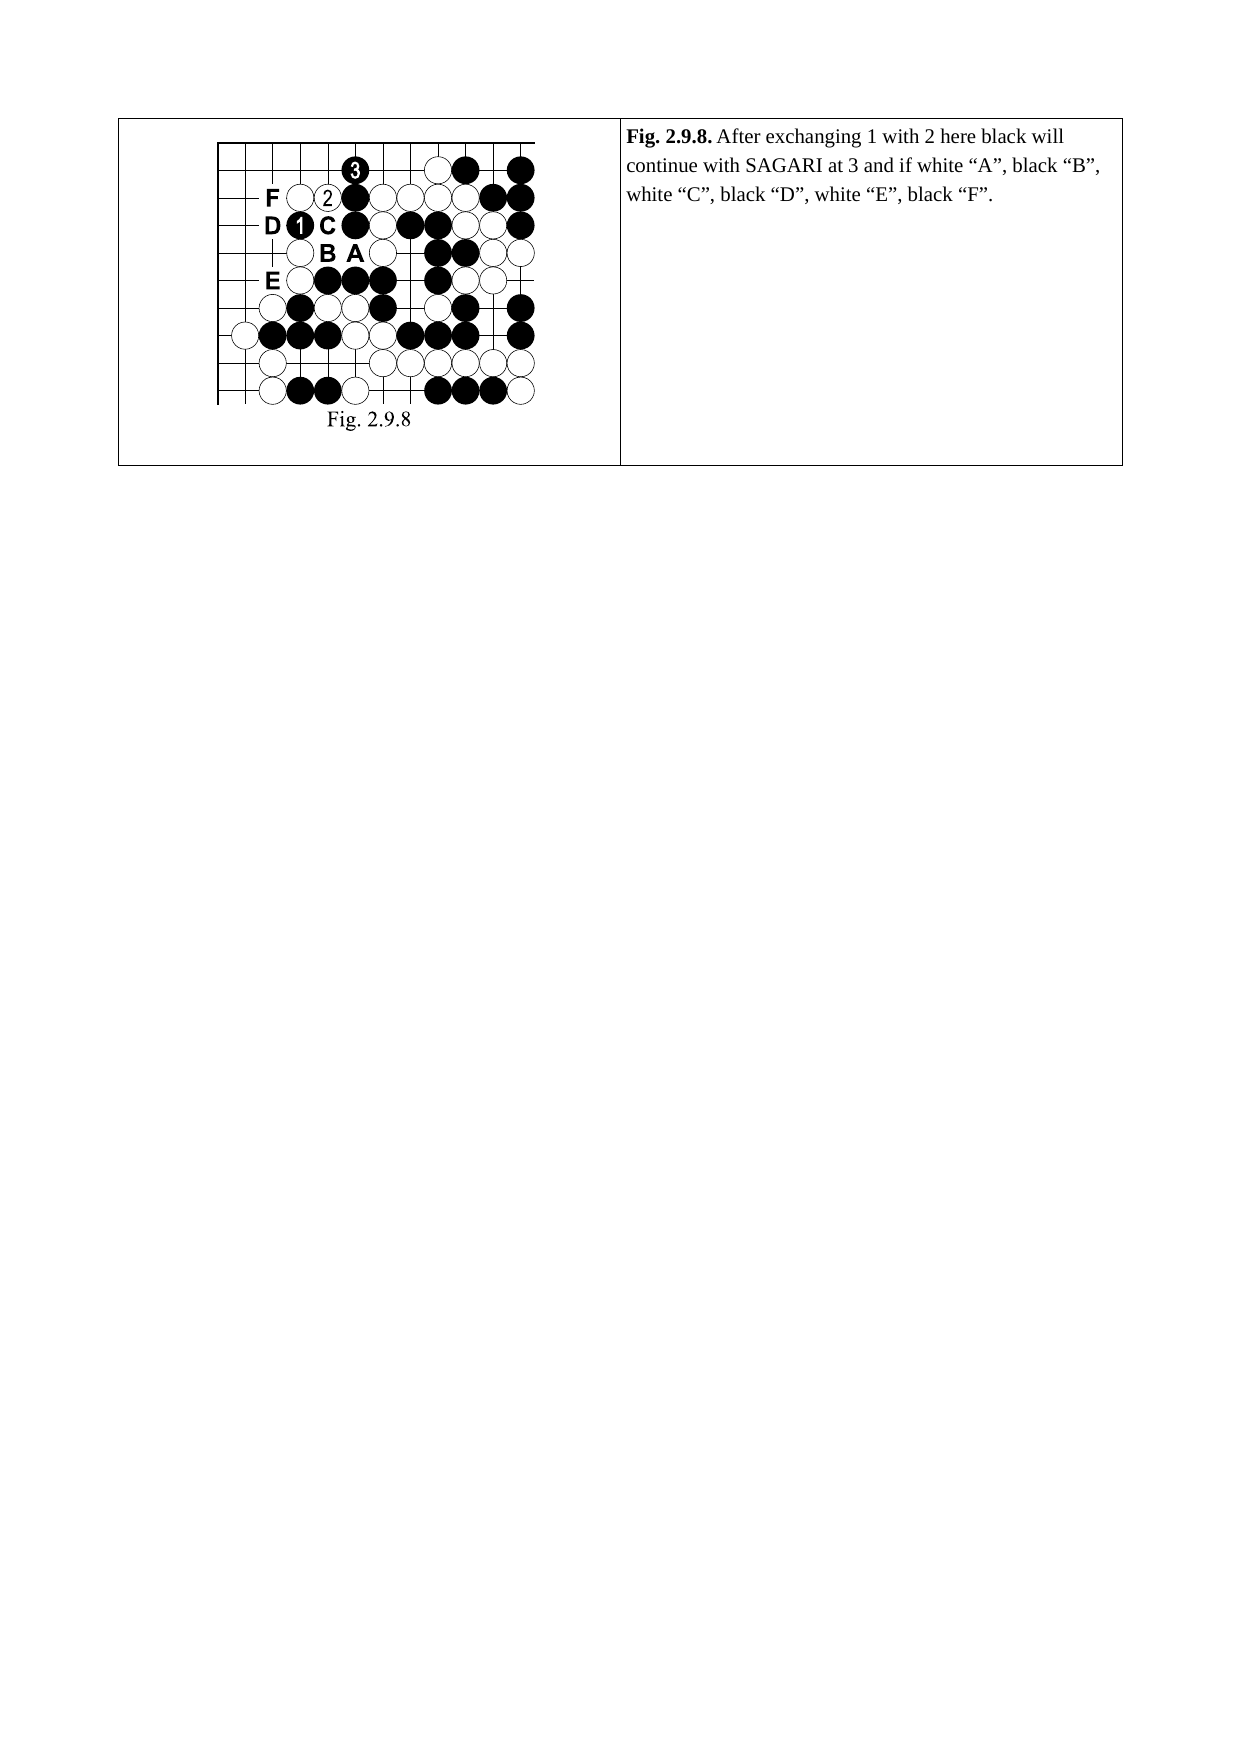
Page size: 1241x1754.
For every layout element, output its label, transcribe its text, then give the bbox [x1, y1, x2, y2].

table_header [119, 119, 620, 465]
table_header Fig. 2.9.8. After exchanging 1 with 2 here black will continue with SAGARI at 3 and if white “A”, black “B”, white “C”, black “D”, white “E”, black “F”. [621, 119, 1122, 465]
